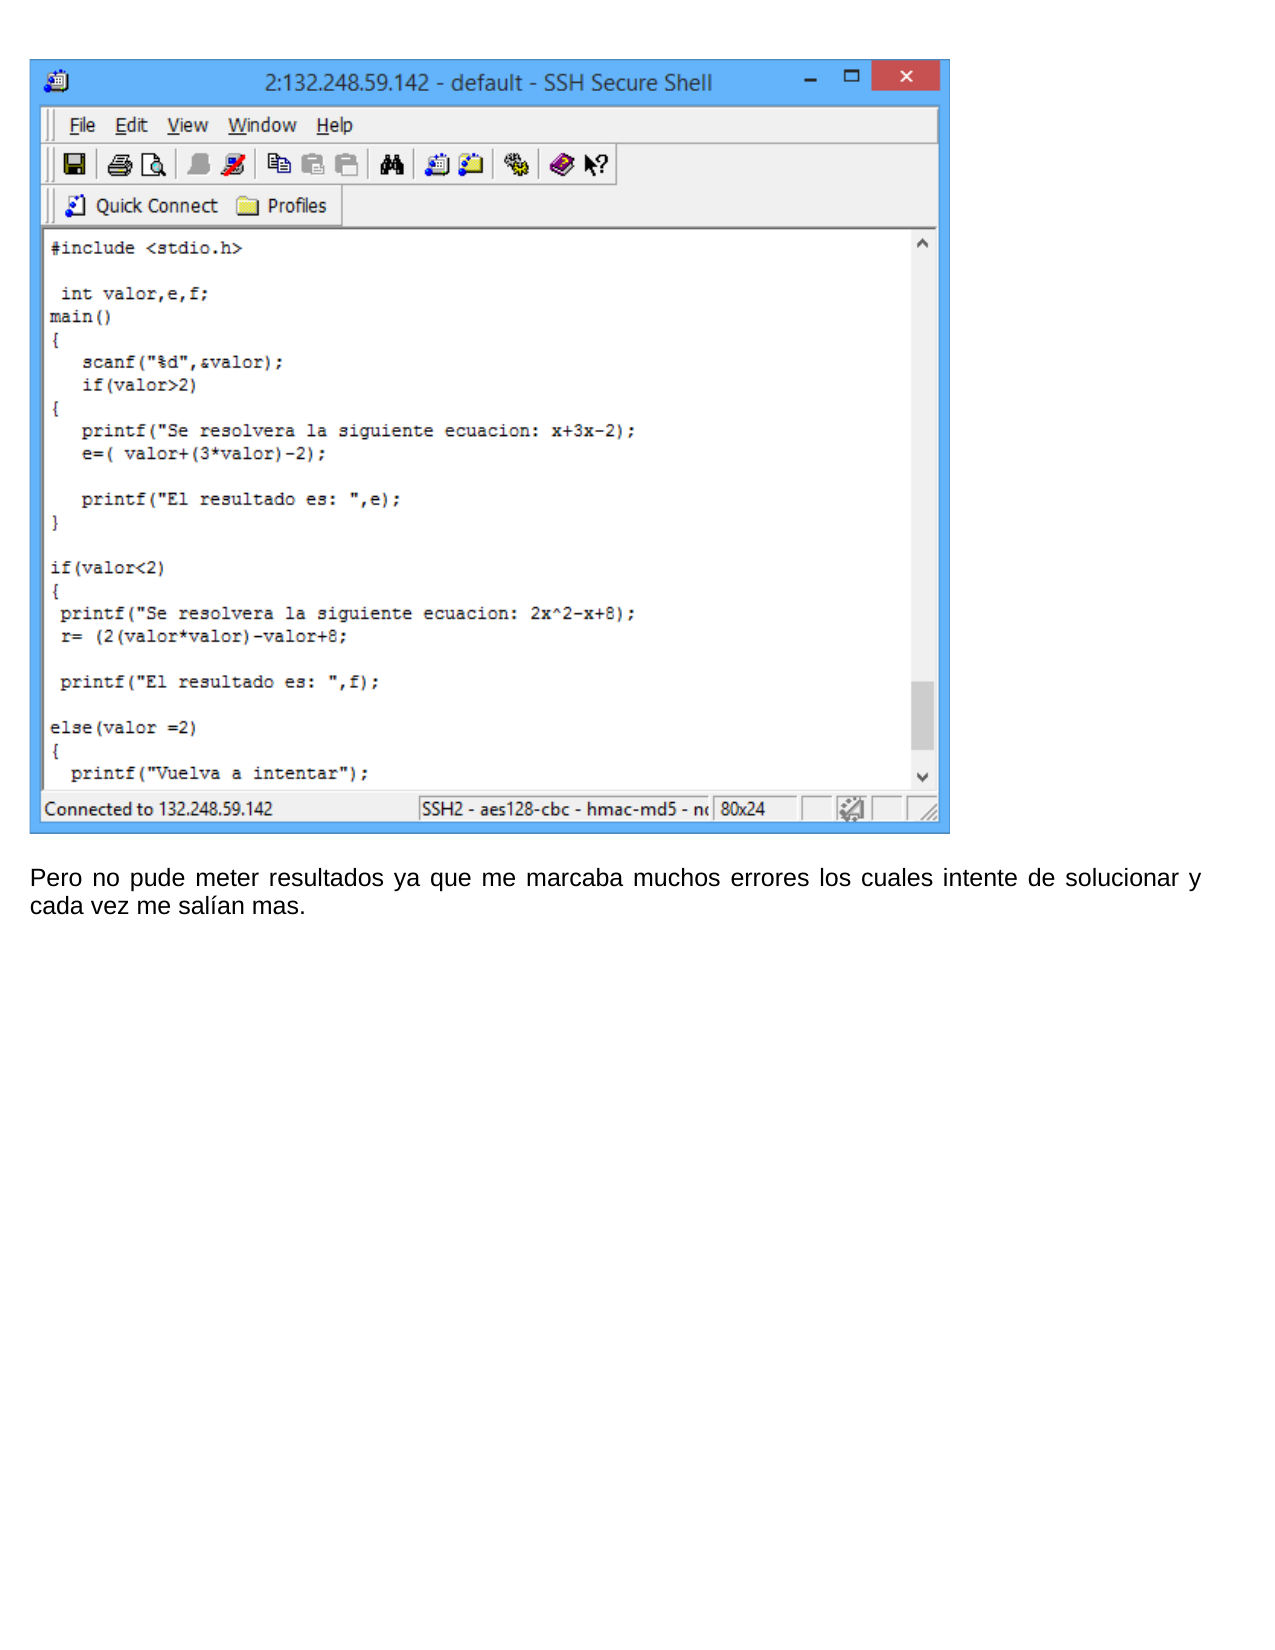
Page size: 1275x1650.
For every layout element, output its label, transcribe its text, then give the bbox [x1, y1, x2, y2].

text Pero no pude meter resultados ya que me marcaba muchos errores los cuales intente de solucionar y cada vez me salían mas. [29, 862, 1205, 920]
